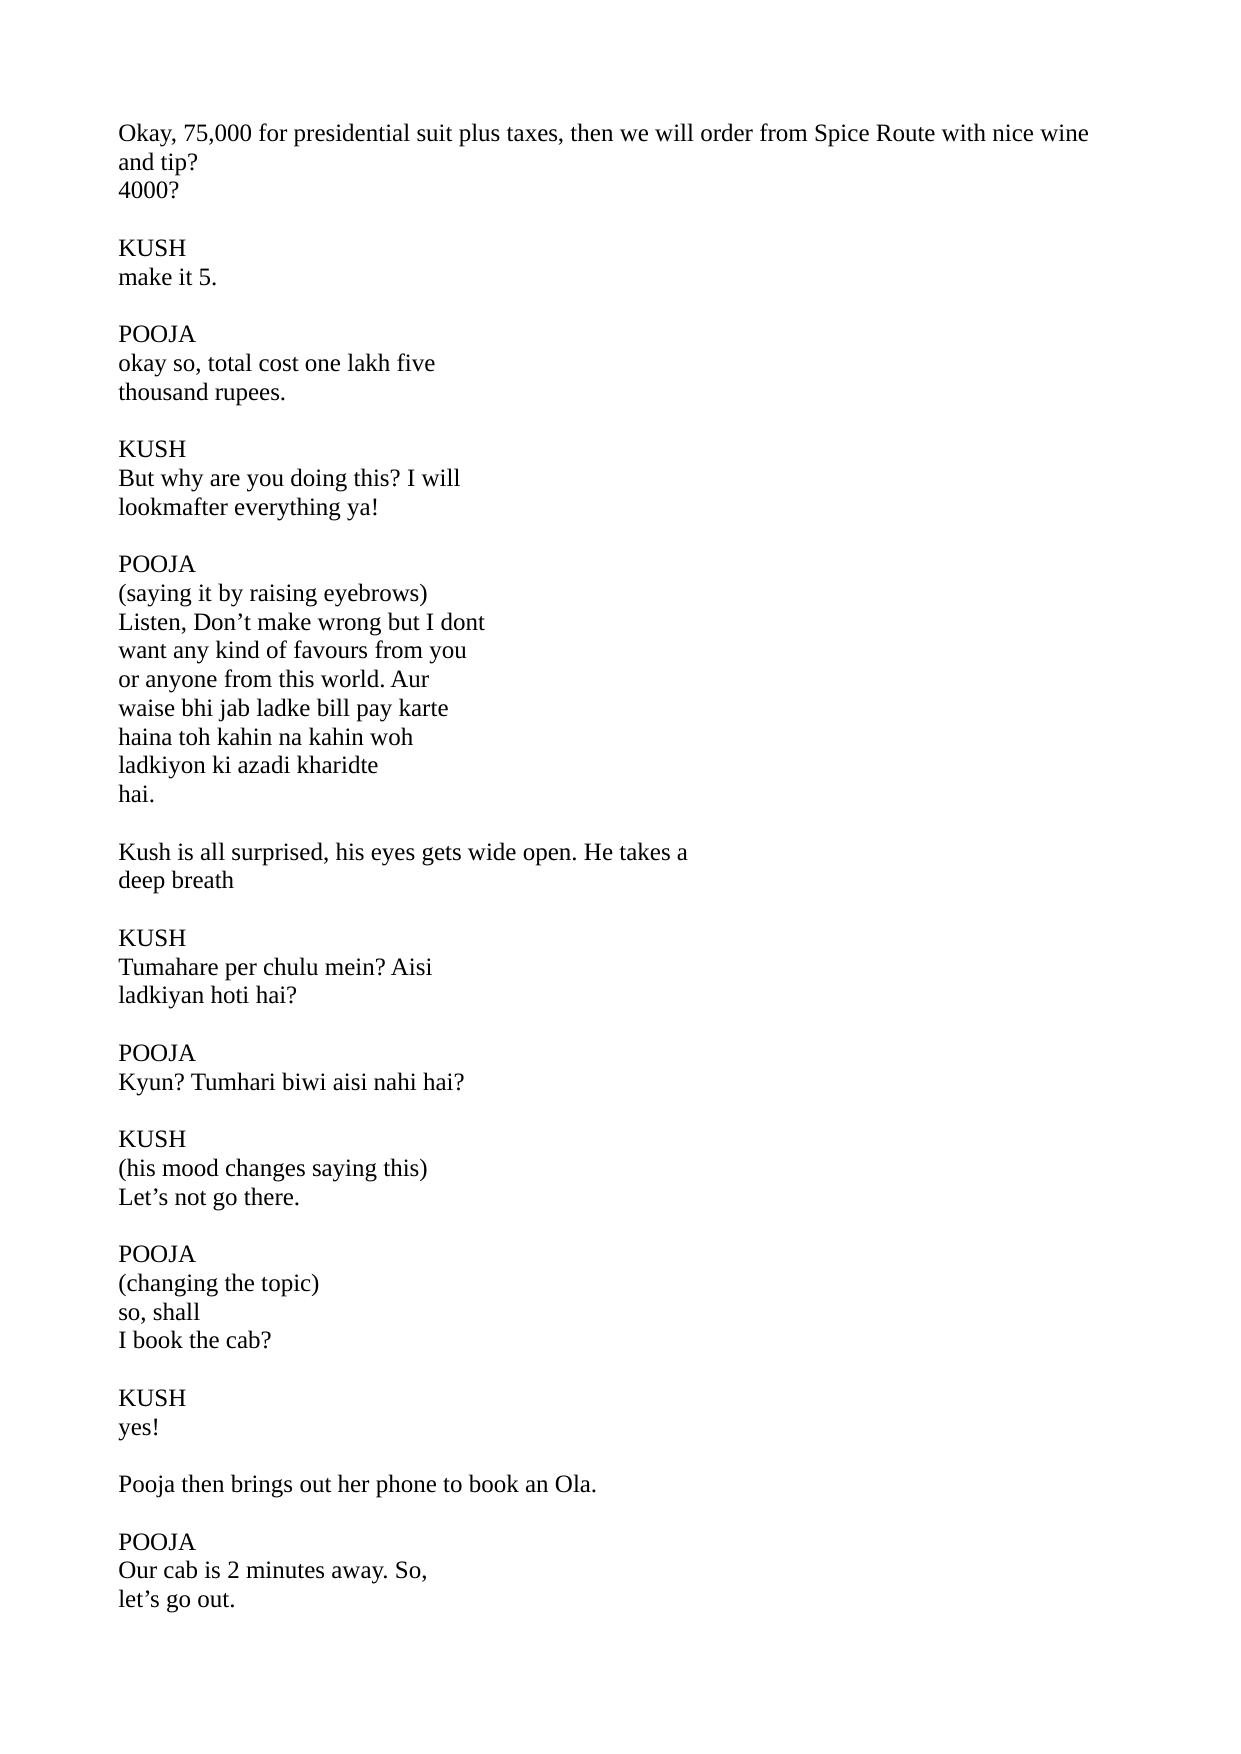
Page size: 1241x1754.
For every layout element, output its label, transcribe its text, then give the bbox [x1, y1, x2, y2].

text KUSH [118, 233, 1122, 262]
text KUSH [118, 1383, 1122, 1412]
text Okay, 75,000 for presidential suit plus taxes, then we will order from Spice Route with nice wine and tip? [118, 118, 1122, 176]
text ladkiyon ki azadi kharidte [118, 751, 1122, 779]
text yes! [118, 1412, 1122, 1441]
text Tumahare per chulu mein? Aisi [118, 952, 1122, 981]
text want any kind of favours from you [118, 636, 1122, 664]
text 4000? [118, 176, 1122, 204]
text Listen, Don’t make wrong but I dont [118, 607, 1122, 636]
text or anyone from this world. Aur [118, 664, 1122, 693]
text POOJA [118, 319, 1122, 348]
text Let’s not go there. [118, 1182, 1122, 1211]
text POOJA [118, 1527, 1122, 1556]
text POOJA [118, 1038, 1122, 1067]
text I book the cab? [118, 1326, 1122, 1354]
text waise bhi jab ladke bill pay karte [118, 693, 1122, 722]
text (his mood changes saying this) [118, 1153, 1122, 1182]
text thousand rupees. [118, 377, 1122, 406]
text make it 5. [118, 262, 1122, 291]
text But why are you doing this? I will [118, 463, 1122, 492]
text (saying it by raising eyebrows) [118, 578, 1122, 607]
text Kush is all surprised, his eyes gets wide open. He takes a [118, 837, 1122, 866]
text POOJA [118, 1239, 1122, 1268]
text Our cab is 2 minutes away. So, [118, 1556, 1122, 1584]
text KUSH [118, 434, 1122, 463]
text (changing the topic) [118, 1268, 1122, 1297]
text POOJA [118, 549, 1122, 578]
text hai. [118, 779, 1122, 808]
text haina toh kahin na kahin woh [118, 722, 1122, 751]
text Pooja then brings out her phone to book an Ola. [118, 1469, 1122, 1498]
text KUSH [118, 923, 1122, 952]
text ladkiyan hoti hai? [118, 981, 1122, 1009]
text Kyun? Tumhari biwi aisi nahi hai? [118, 1067, 1122, 1096]
text lookmafter everything ya! [118, 492, 1122, 521]
text deep breath [118, 866, 1122, 894]
text KUSH [118, 1124, 1122, 1153]
text okay so, total cost one lakh five [118, 348, 1122, 377]
text let’s go out. [118, 1584, 1122, 1613]
text so, shall [118, 1297, 1122, 1326]
